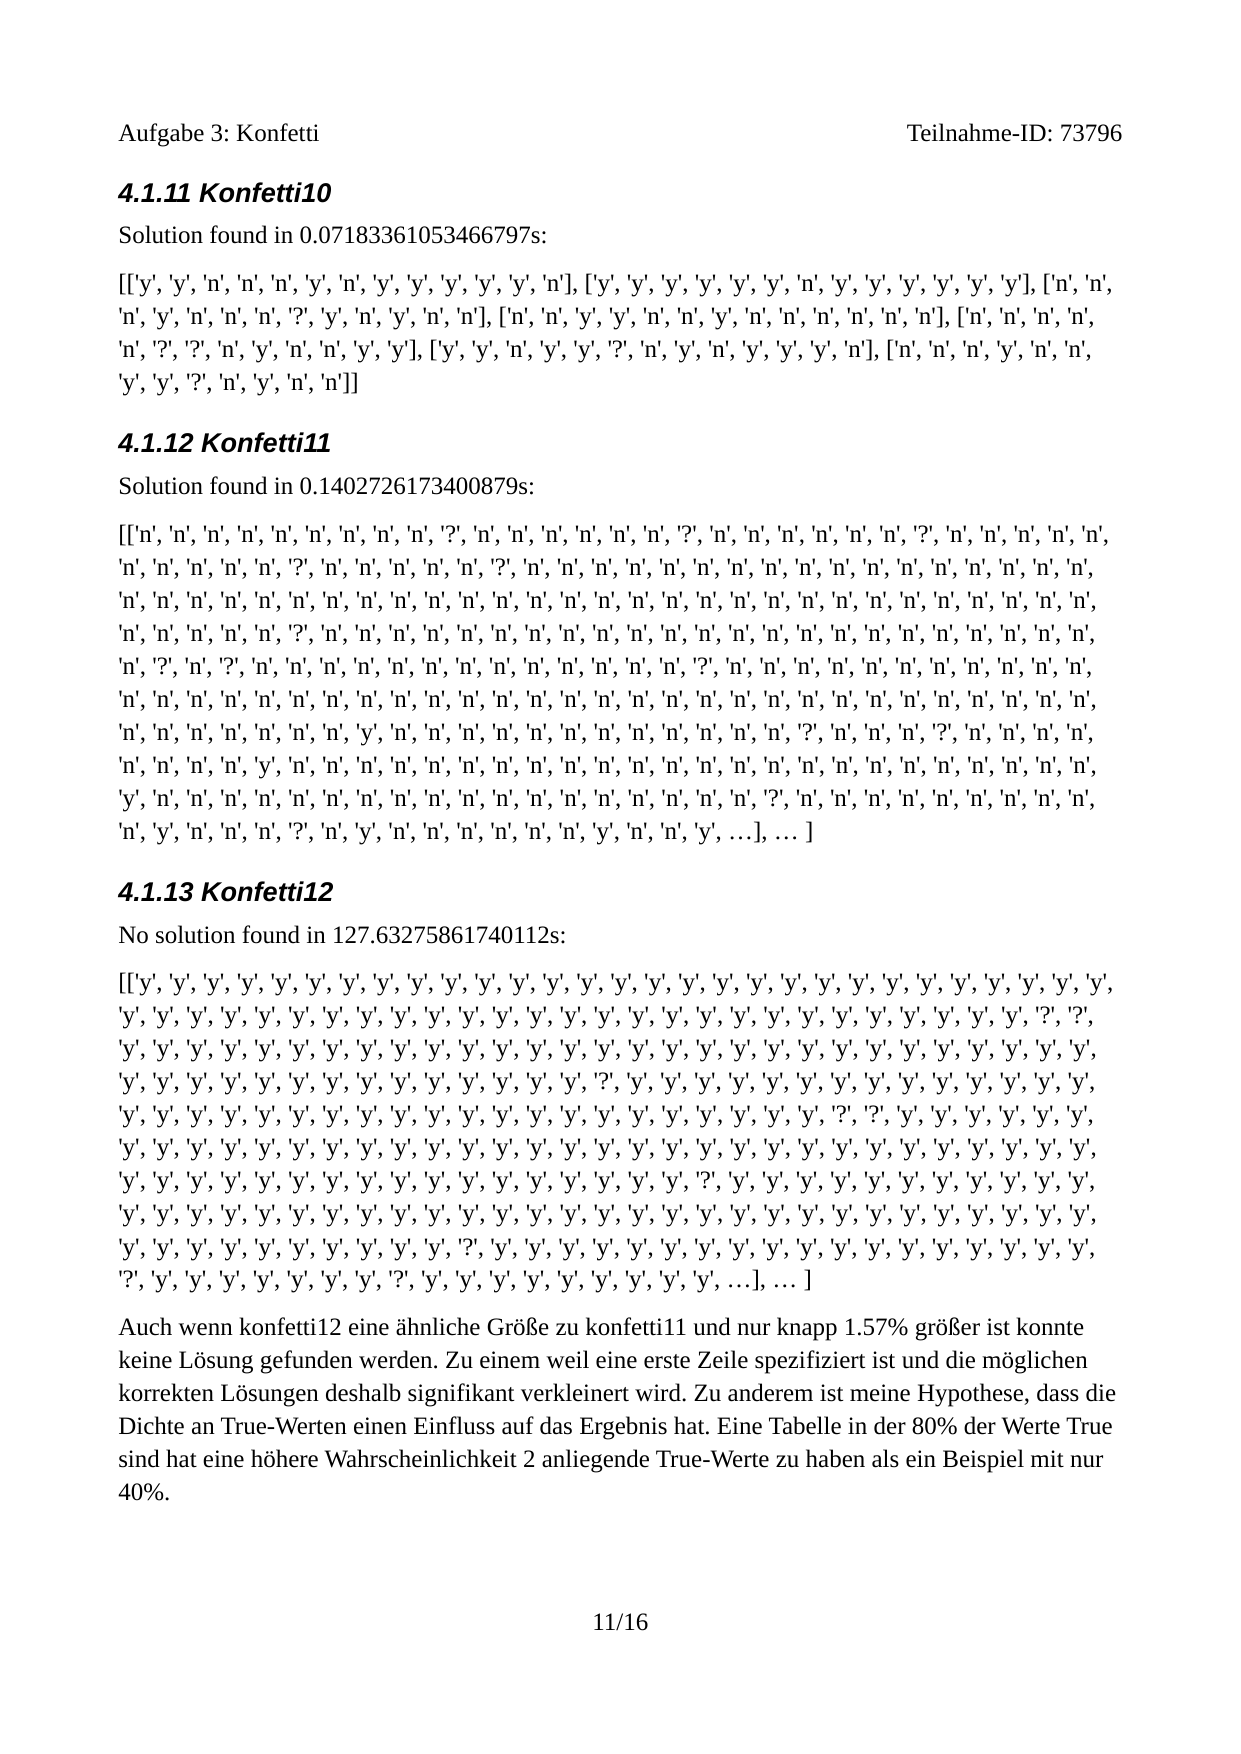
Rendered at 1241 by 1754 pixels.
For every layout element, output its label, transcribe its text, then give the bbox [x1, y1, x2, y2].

subtitle 4.1.13 Konfetti12 [118, 876, 1122, 907]
text [['y', 'y', 'y', 'y', 'y', 'y', 'y', 'y', 'y', 'y', 'y', 'y', 'y', 'y', 'y', 'y', 'y', 'y', 'y', 'y', 'y', 'y', 'y', 'y', 'y', 'y', 'y', 'y', 'y', 'y', 'y', 'y', 'y', 'y', 'y', 'y', 'y', 'y', 'y', 'y', 'y', 'y', 'y', 'y', 'y', 'y', 'y', 'y', 'y', 'y', 'y', 'y', 'y', 'y', 'y', 'y', '?', '?', 'y', 'y', 'y', 'y', 'y', 'y', 'y', 'y', 'y', 'y', 'y', 'y', 'y', 'y', 'y', 'y', 'y', 'y', 'y', 'y', 'y', 'y', 'y', 'y', 'y', 'y', 'y', 'y', 'y', 'y', 'y', 'y', 'y', 'y', 'y', 'y', 'y', 'y', 'y', 'y', 'y', 'y', 'y', '?', 'y', 'y', 'y', 'y', 'y', 'y', 'y', 'y', 'y', 'y', 'y', 'y', 'y', 'y', 'y', 'y', 'y', 'y', 'y', 'y', 'y', 'y', 'y', 'y', 'y', 'y', 'y', 'y', 'y', 'y', 'y', 'y', 'y', 'y', 'y', '?', '?', 'y', 'y', 'y', 'y', 'y', 'y', 'y', 'y', 'y', 'y', 'y', 'y', 'y', 'y', 'y', 'y', 'y', 'y', 'y', 'y', 'y', 'y', 'y', 'y', 'y', 'y', 'y', 'y', 'y', 'y', 'y', 'y', 'y', 'y', 'y', 'y', 'y', 'y', 'y', 'y', 'y', 'y', 'y', 'y', 'y', 'y', 'y', 'y', 'y', 'y', 'y', 'y', '?', 'y', 'y', 'y', 'y', 'y', 'y', 'y', 'y', 'y', 'y', 'y', 'y', 'y', 'y', 'y', 'y', 'y', 'y', 'y', 'y', 'y', 'y', 'y', 'y', 'y', 'y', 'y', 'y', 'y', 'y', 'y', 'y', 'y', 'y', 'y', 'y', 'y', 'y', 'y', 'y', 'y', 'y', 'y', 'y', 'y', 'y', 'y', 'y', 'y', 'y', '?', 'y', 'y', 'y', 'y', 'y', 'y', 'y', 'y', 'y', 'y', 'y', 'y', 'y', 'y', 'y', 'y', 'y', 'y', '?', 'y', 'y', 'y', 'y', 'y', 'y', 'y', '?', 'y', 'y', 'y', 'y', 'y', 'y', 'y', 'y', 'y', …], … ] [118, 967, 1122, 1293]
text Solution found in 0.1402726173400879s: [118, 471, 1122, 500]
subtitle 4.1.12 Konfetti11 [118, 427, 1122, 459]
subtitle 4.1.11 Konfetti10 [118, 177, 1122, 208]
text Solution found in 0.07183361053466797s: [118, 221, 1122, 249]
text No solution found in 127.63275861740112s: [118, 920, 1122, 948]
text [['n', 'n', 'n', 'n', 'n', 'n', 'n', 'n', 'n', '?', 'n', 'n', 'n', 'n', 'n', 'n', '?', 'n', 'n', 'n', 'n', 'n', 'n', '?', 'n', 'n', 'n', 'n', 'n', 'n', 'n', 'n', 'n', 'n', '?', 'n', 'n', 'n', 'n', 'n', '?', 'n', 'n', 'n', 'n', 'n', 'n', 'n', 'n', 'n', 'n', 'n', 'n', 'n', 'n', 'n', 'n', 'n', 'n', 'n', 'n', 'n', 'n', 'n', 'n', 'n', 'n', 'n', 'n', 'n', 'n', 'n', 'n', 'n', 'n', 'n', 'n', 'n', 'n', 'n', 'n', 'n', 'n', 'n', 'n', 'n', 'n', 'n', 'n', 'n', 'n', 'n', '?', 'n', 'n', 'n', 'n', 'n', 'n', 'n', 'n', 'n', 'n', 'n', 'n', 'n', 'n', 'n', 'n', 'n', 'n', 'n', 'n', 'n', 'n', 'n', 'n', '?', 'n', '?', 'n', 'n', 'n', 'n', 'n', 'n', 'n', 'n', 'n', 'n', 'n', 'n', 'n', '?', 'n', 'n', 'n', 'n', 'n', 'n', 'n', 'n', 'n', 'n', 'n', 'n', 'n', 'n', 'n', 'n', 'n', 'n', 'n', 'n', 'n', 'n', 'n', 'n', 'n', 'n', 'n', 'n', 'n', 'n', 'n', 'n', 'n', 'n', 'n', 'n', 'n', 'n', 'n', 'n', 'n', 'n', 'n', 'n', 'n', 'n', 'n', 'y', 'n', 'n', 'n', 'n', 'n', 'n', 'n', 'n', 'n', 'n', 'n', 'n', '?', 'n', 'n', 'n', '?', 'n', 'n', 'n', 'n', 'n', 'n', 'n', 'n', 'y', 'n', 'n', 'n', 'n', 'n', 'n', 'n', 'n', 'n', 'n', 'n', 'n', 'n', 'n', 'n', 'n', 'n', 'n', 'n', 'n', 'n', 'n', 'n', 'n', 'y', 'n', 'n', 'n', 'n', 'n', 'n', 'n', 'n', 'n', 'n', 'n', 'n', 'n', 'n', 'n', 'n', 'n', 'n', '?', 'n', 'n', 'n', 'n', 'n', 'n', 'n', 'n', 'n', 'n', 'y', 'n', 'n', 'n', '?', 'n', 'y', 'n', 'n', 'n', 'n', 'n', 'n', 'y', 'n', 'n', 'y', …], … ] [118, 519, 1122, 845]
text Auch wenn konfetti12 eine ähnliche Größe zu konfetti11 und nur knapp 1.57% größer ist konnte keine Lösung gefunden werden. Zu einem weil eine erste Zeile spezifiziert ist und die möglichen korrekten Lösungen deshalb signifikant verkleinert wird. Zu anderem ist meine Hypothese, dass die Dichte an True-Werten einen Einfluss auf das Ergebnis hat. Eine Tabelle in der 80% der Werte True sind hat eine höhere Wahrscheinlichkeit 2 anliegende True-Werte zu haben als ein Beispiel mit nur 40%. [118, 1312, 1122, 1506]
text [['y', 'y', 'n', 'n', 'n', 'y', 'n', 'y', 'y', 'y', 'y', 'y', 'n'], ['y', 'y', 'y', 'y', 'y', 'y', 'n', 'y', 'y', 'y', 'y', 'y', 'y'], ['n', 'n', 'n', 'y', 'n', 'n', 'n', '?', 'y', 'n', 'y', 'n', 'n'], ['n', 'n', 'y', 'y', 'n', 'n', 'y', 'n', 'n', 'n', 'n', 'n', 'n'], ['n', 'n', 'n', 'n', 'n', '?', '?', 'n', 'y', 'n', 'n', 'y', 'y'], ['y', 'y', 'n', 'y', 'y', '?', 'n', 'y', 'n', 'y', 'y', 'y', 'n'], ['n', 'n', 'n', 'y', 'n', 'n', 'y', 'y', '?', 'n', 'y', 'n', 'n']] [118, 268, 1122, 396]
